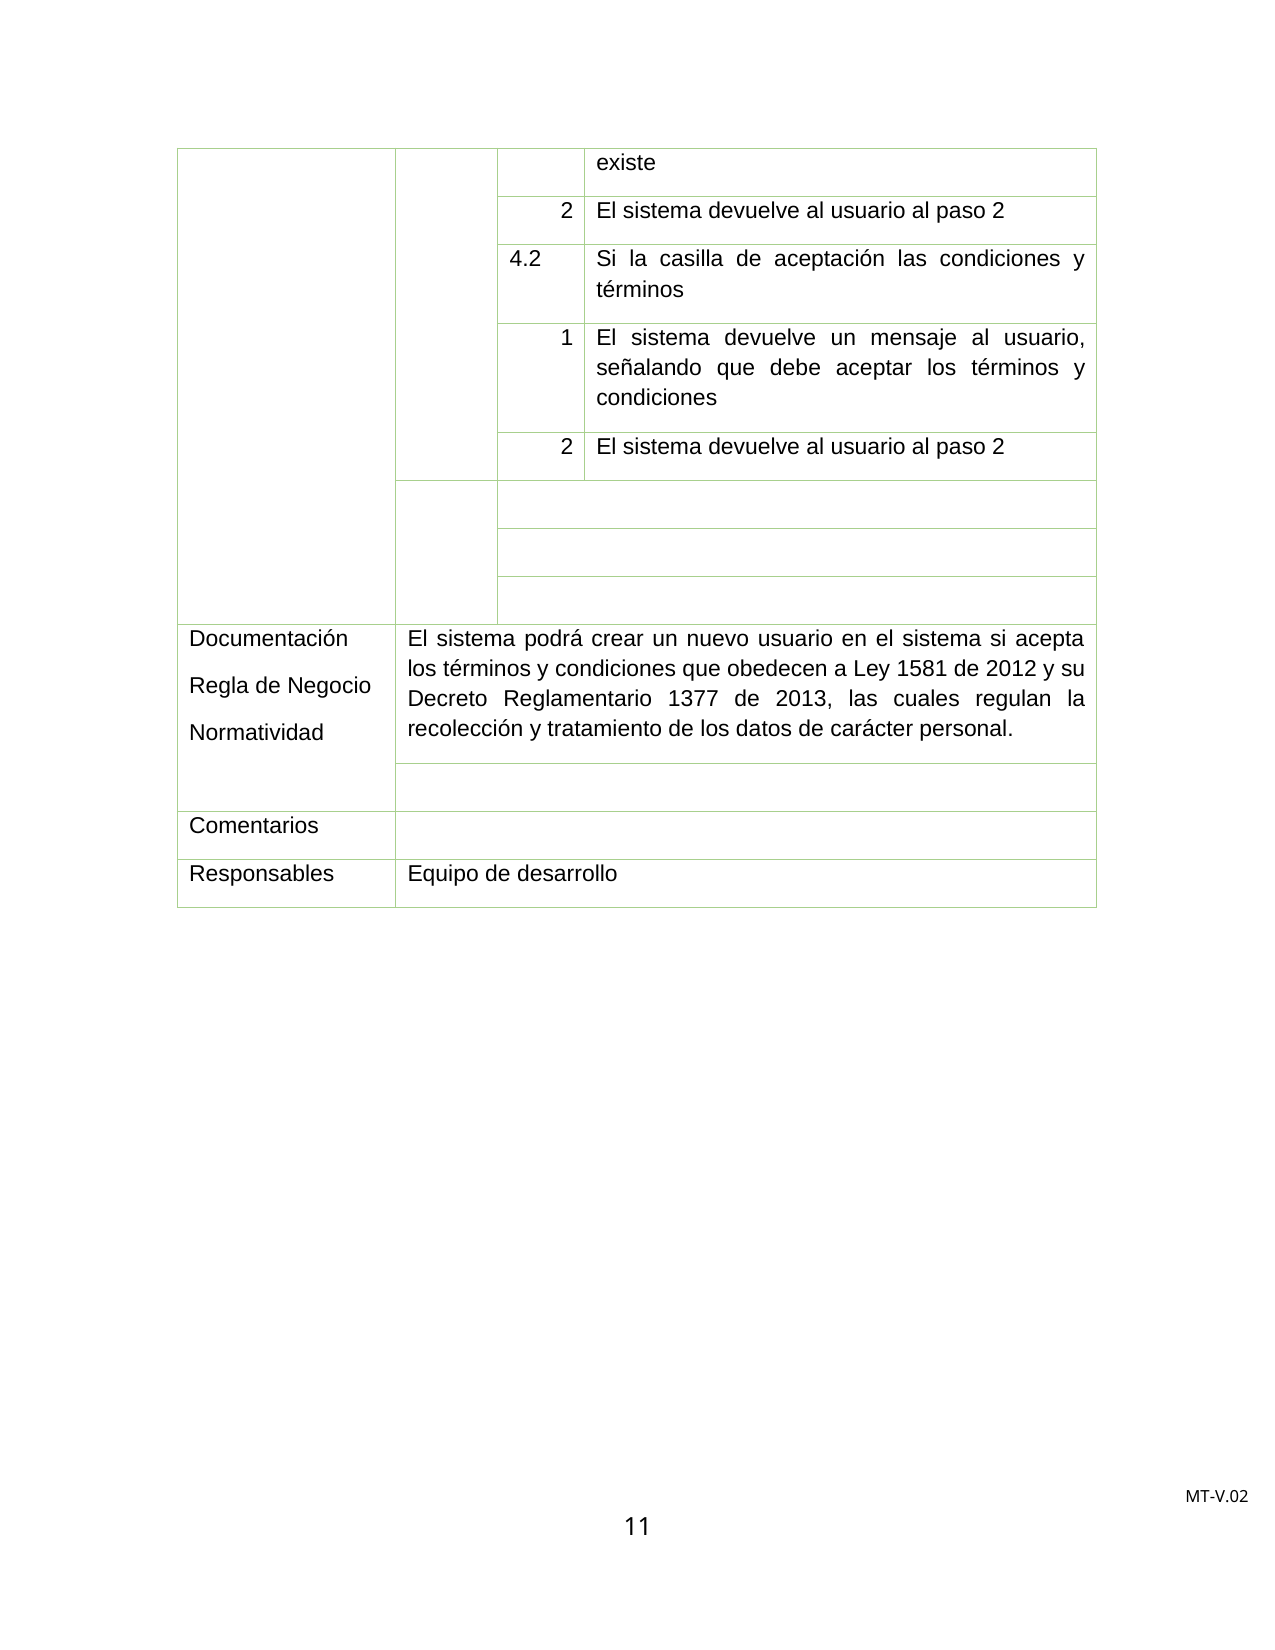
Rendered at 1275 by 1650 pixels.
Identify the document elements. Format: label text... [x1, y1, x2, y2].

table_cell Responsables [178, 860, 395, 907]
table_cell 2 [498, 197, 584, 244]
table_cell existe [585, 149, 1096, 196]
table_cell El sistema podrá crear un nuevo usuario en el sistema si acepta los términos y condiciones que obedecen a Ley 1581 de 2012 y su Decreto Reglamentario 1377 de 2013, las cuales regulan la recolección y tratamiento de los datos de carácter personal. [396, 625, 1096, 763]
table_cell [498, 481, 1096, 528]
table_cell [396, 764, 1096, 811]
table_cell [396, 481, 497, 624]
table_cell El sistema devuelve un mensaje al usuario, señalando que debe aceptar los términos y condiciones [585, 324, 1096, 432]
table_cell Documentación Regla de Negocio Normatividad [178, 625, 395, 811]
table_cell Si la casilla de aceptación las condiciones y términos [585, 245, 1096, 323]
table_cell El sistema devuelve al usuario al paso 2 [585, 197, 1096, 244]
table_cell 2 [498, 433, 584, 480]
table_cell [396, 149, 497, 480]
table_cell Equipo de desarrollo [396, 860, 1096, 907]
table_cell [498, 149, 584, 196]
table_cell [396, 812, 1096, 859]
table_cell El sistema devuelve al usuario al paso 2 [585, 433, 1096, 480]
table_cell Comentarios [178, 812, 395, 859]
table_cell 1 [498, 324, 584, 432]
table_cell [498, 529, 1096, 576]
table_cell [178, 149, 395, 624]
table_cell [498, 577, 1096, 624]
table_cell 4.2 [498, 245, 584, 323]
